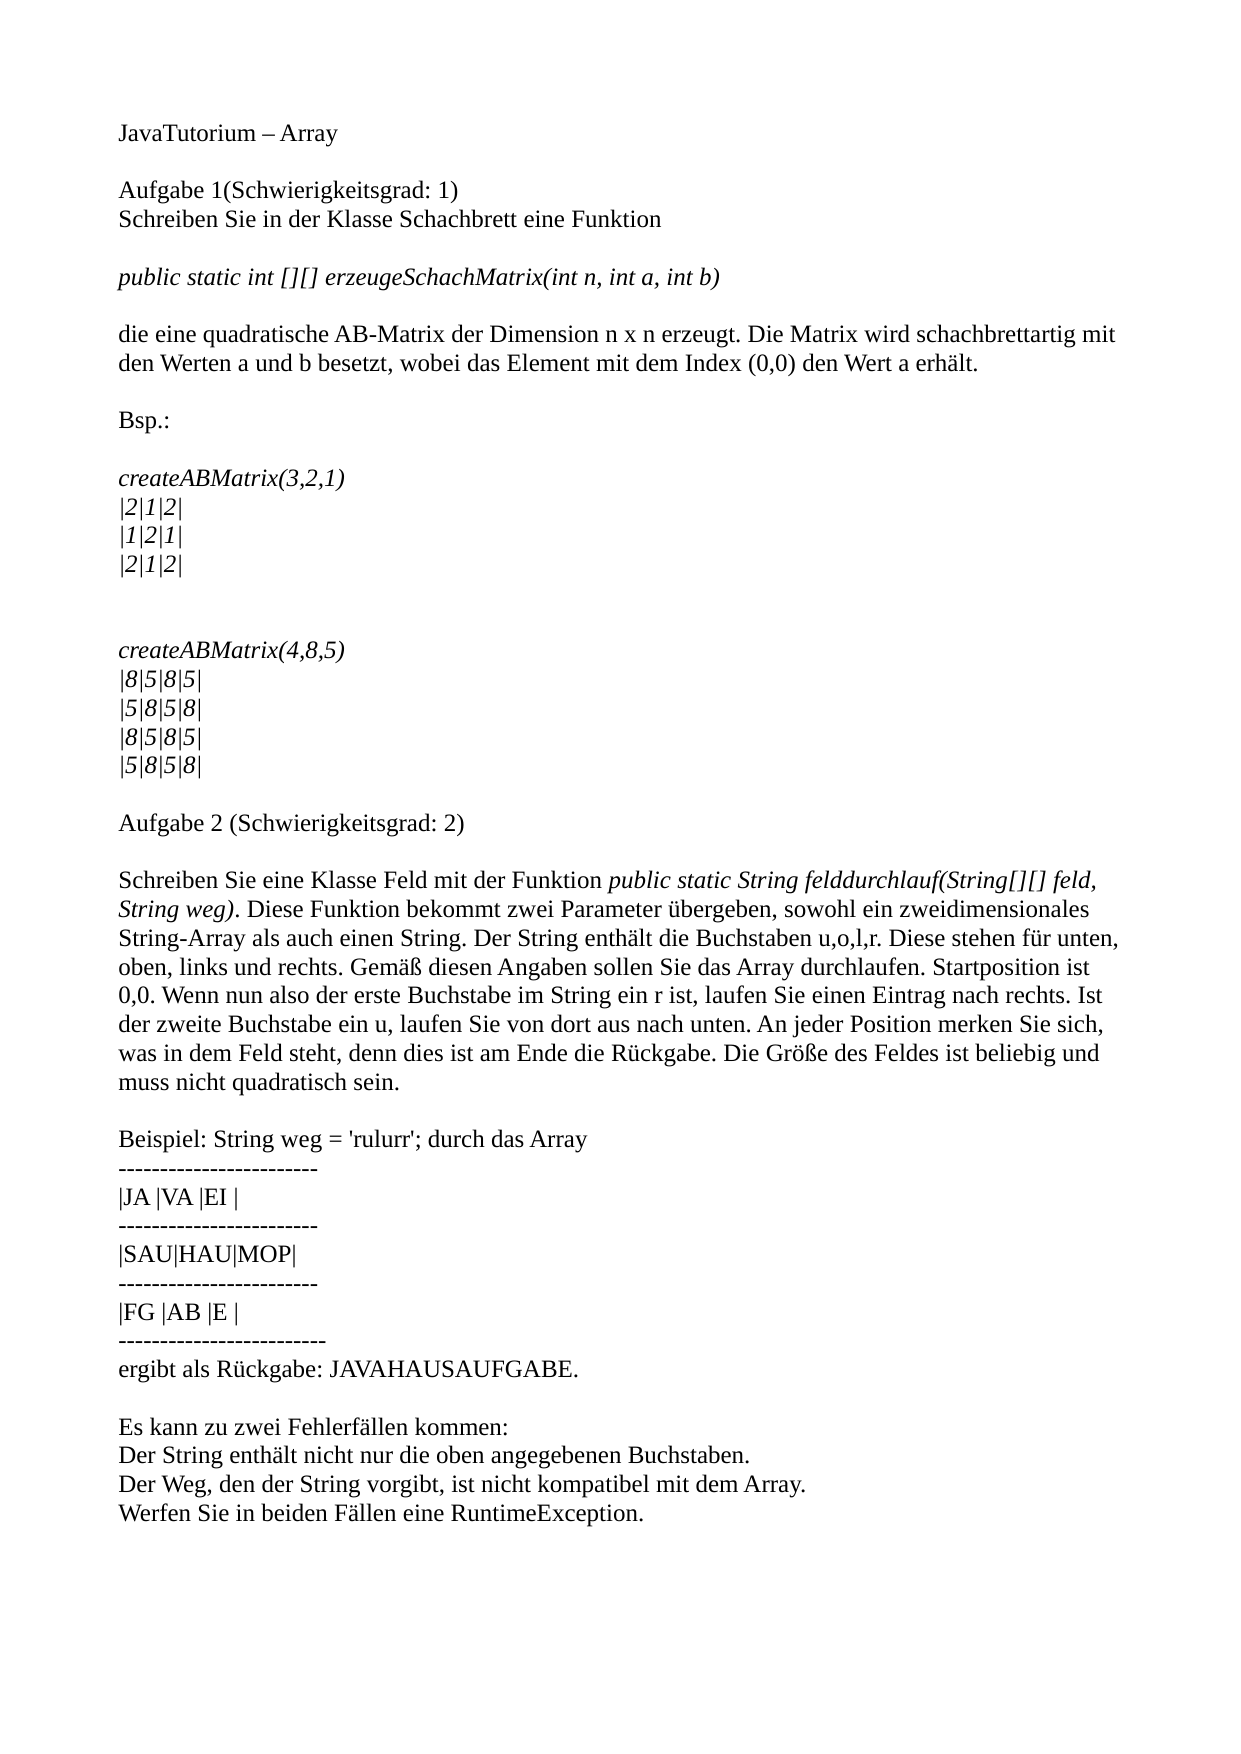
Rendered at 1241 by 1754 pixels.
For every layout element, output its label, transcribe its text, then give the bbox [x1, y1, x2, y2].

text JavaTutorium – Array [118, 118, 1122, 147]
text Schreiben Sie eine Klasse Feld mit der Funktion public static String felddurchlauf(String[][] feld, String weg). Diese Funktion bekommt zwei Parameter übergeben, sowohl ein zweidimensionales String-Array als auch einen String. Der String enthält die Buchstaben u,o,l,r. Diese stehen für unten, oben, links und rechts. Gemäß diesen Angaben sollen Sie das Array durchlaufen. Startposition ist 0,0. Wenn nun also der erste Buchstabe im String ein r ist, laufen Sie einen Eintrag nach rechts. Ist der zweite Buchstabe ein u, laufen Sie von dort aus nach unten. An jeder Position merken Sie sich, was in dem Feld steht, denn dies ist am Ende die Rückgabe. Die Größe des Feldes ist beliebig und muss nicht quadratisch sein. Beispiel: String weg = 'rulurr'; durch das Array ------------------------ |JA |VA |EI | ------------------------ |SAU|HAU|MOP| ------------------------ |FG |AB |E | ------------------------- ergibt als Rückgabe: JAVAHAUSAUFGABE. Es kann zu zwei Fehlerfällen kommen: Der String enthält nicht nur die oben angegebenen Buchstaben. Der Weg, den der String vorgibt, ist nicht kompatibel mit dem Array. Werfen Sie in beiden Fällen eine RuntimeException. [118, 866, 1122, 1527]
text Schreiben Sie in der Klasse Schachbrett eine Funktion public static int [][] erzeugeSchachMatrix(int n, int a, int b) die eine quadratische AB-Matrix der Dimension n x n erzeugt. Die Matrix wird schachbrettartig mit den Werten a und b besetzt, wobei das Element mit dem Index (0,0) den Wert a erhält. Bsp.: createABMatrix(3,2,1) |2|1|2| |1|2|1| |2|1|2| createABMatrix(4,8,5) |8|5|8|5| |5|8|5|8| |8|5|8|5| |5|8|5|8| [118, 204, 1122, 779]
text Aufgabe 1(Schwierigkeitsgrad: 1) [118, 176, 1122, 204]
text Aufgabe 2 (Schwierigkeitsgrad: 2) [118, 808, 1122, 837]
